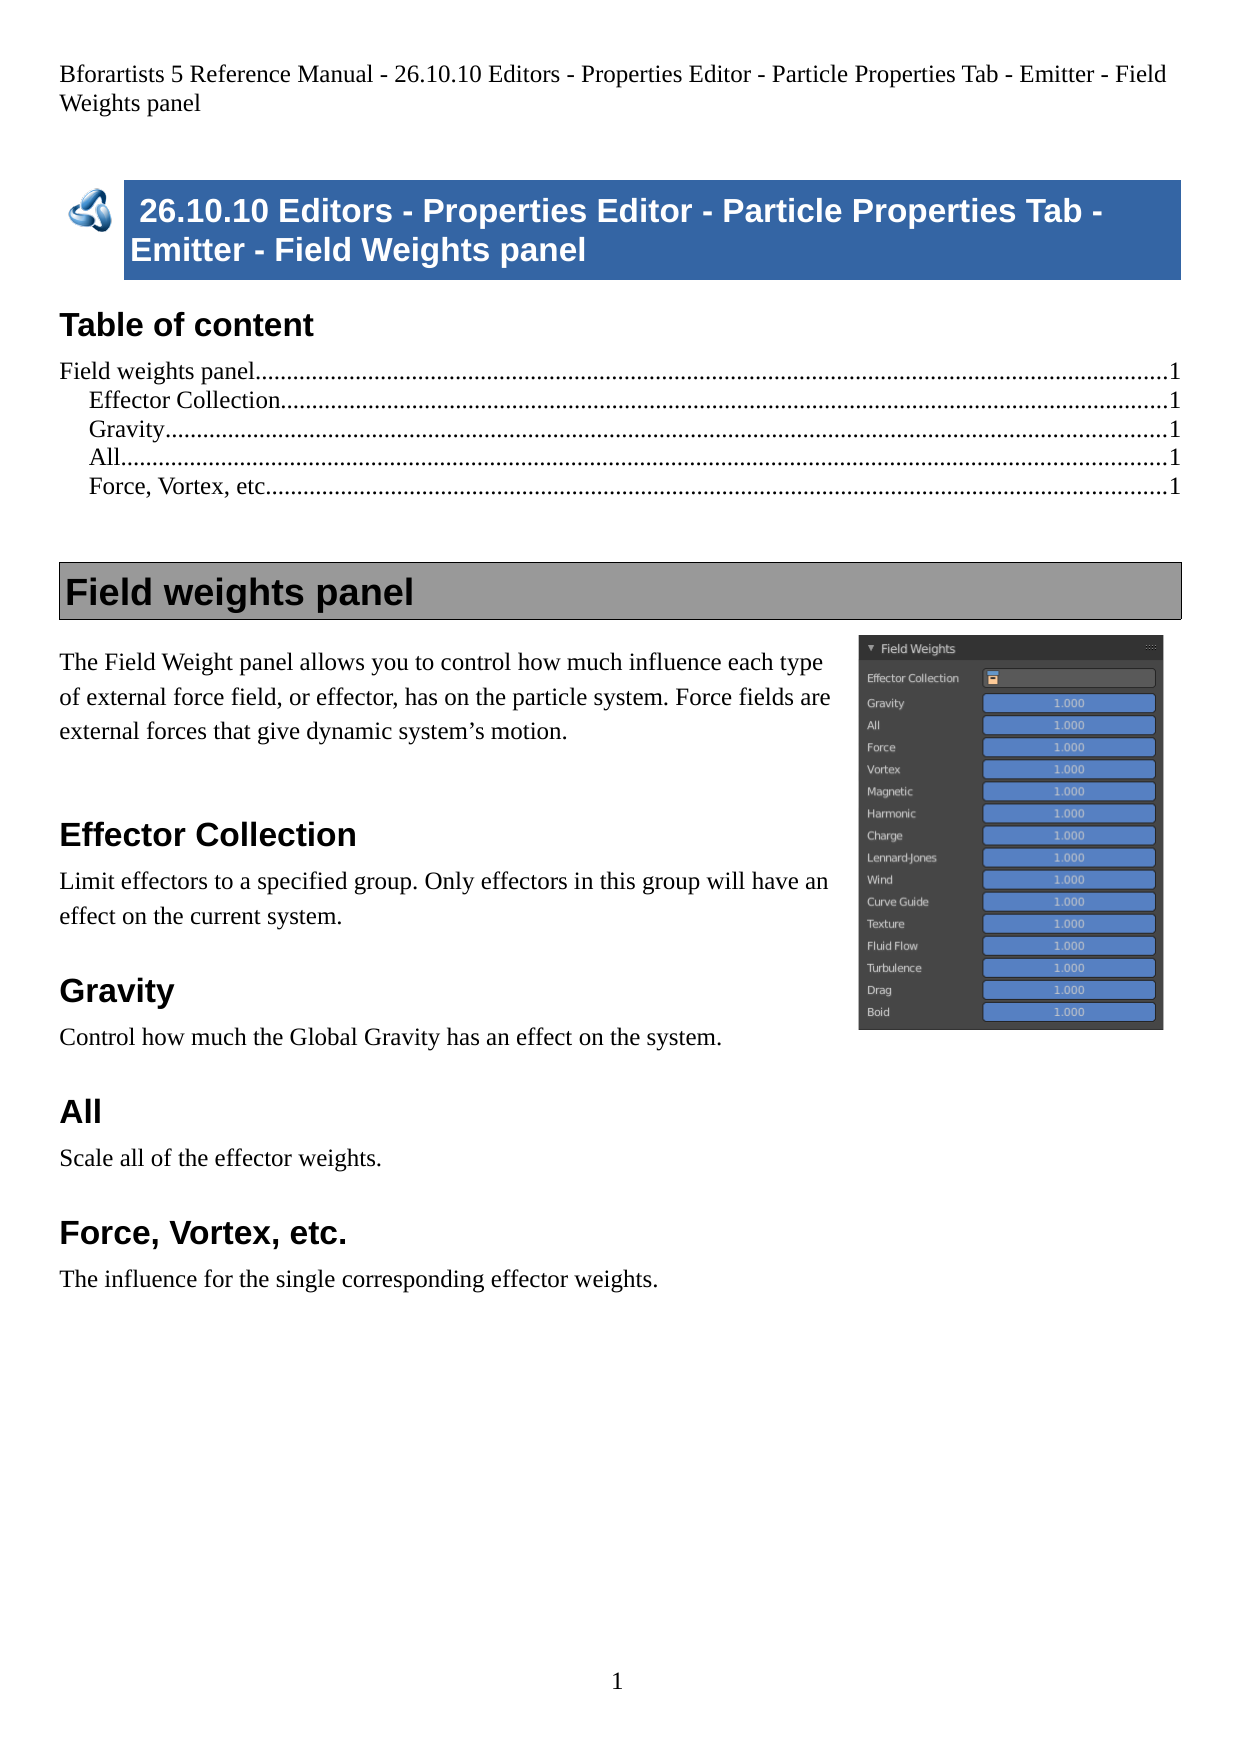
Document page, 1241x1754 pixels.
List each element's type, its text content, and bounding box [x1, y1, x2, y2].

text Effector Collection 1 [88, 385, 1181, 414]
table_header [59, 180, 124, 280]
text Control how much the Global Gravity has an effect on the system. [59, 1022, 1181, 1051]
text Gravity 1 [88, 414, 1181, 442]
text Limit effectors to a specified group. Only effectors in this group will have an effect on the current system. [59, 866, 858, 929]
text All 1 [88, 442, 1181, 471]
picture [65, 185, 114, 235]
picture [858, 635, 1164, 1030]
text Field weights panel 1 [59, 356, 1181, 385]
subtitle Table of content [59, 305, 1181, 344]
subtitle [1164, 971, 1181, 1009]
text Force, Vortex, etc. 1 [88, 471, 1181, 500]
subtitle Effector Collection [59, 815, 858, 854]
subtitle [1164, 815, 1181, 854]
subtitle All [59, 1092, 1181, 1130]
table_header Field weights panel [60, 563, 1181, 619]
subtitle Gravity [59, 971, 858, 1009]
table_header 26.10.10 Editors - Properties Editor - Particle Properties Tab - Emitter - Field Weights panel [124, 180, 1181, 280]
text The Field Weight panel allows you to control how much influence each type of external force field, or effector, has on the particle system. Force fields are external forces that give dynamic system’s motion. [59, 647, 858, 745]
text Scale all of the effector weights. [59, 1143, 1181, 1172]
subtitle Force, Vortex, etc. [59, 1213, 1181, 1251]
text The influence for the single corresponding effector weights. [59, 1264, 1181, 1293]
